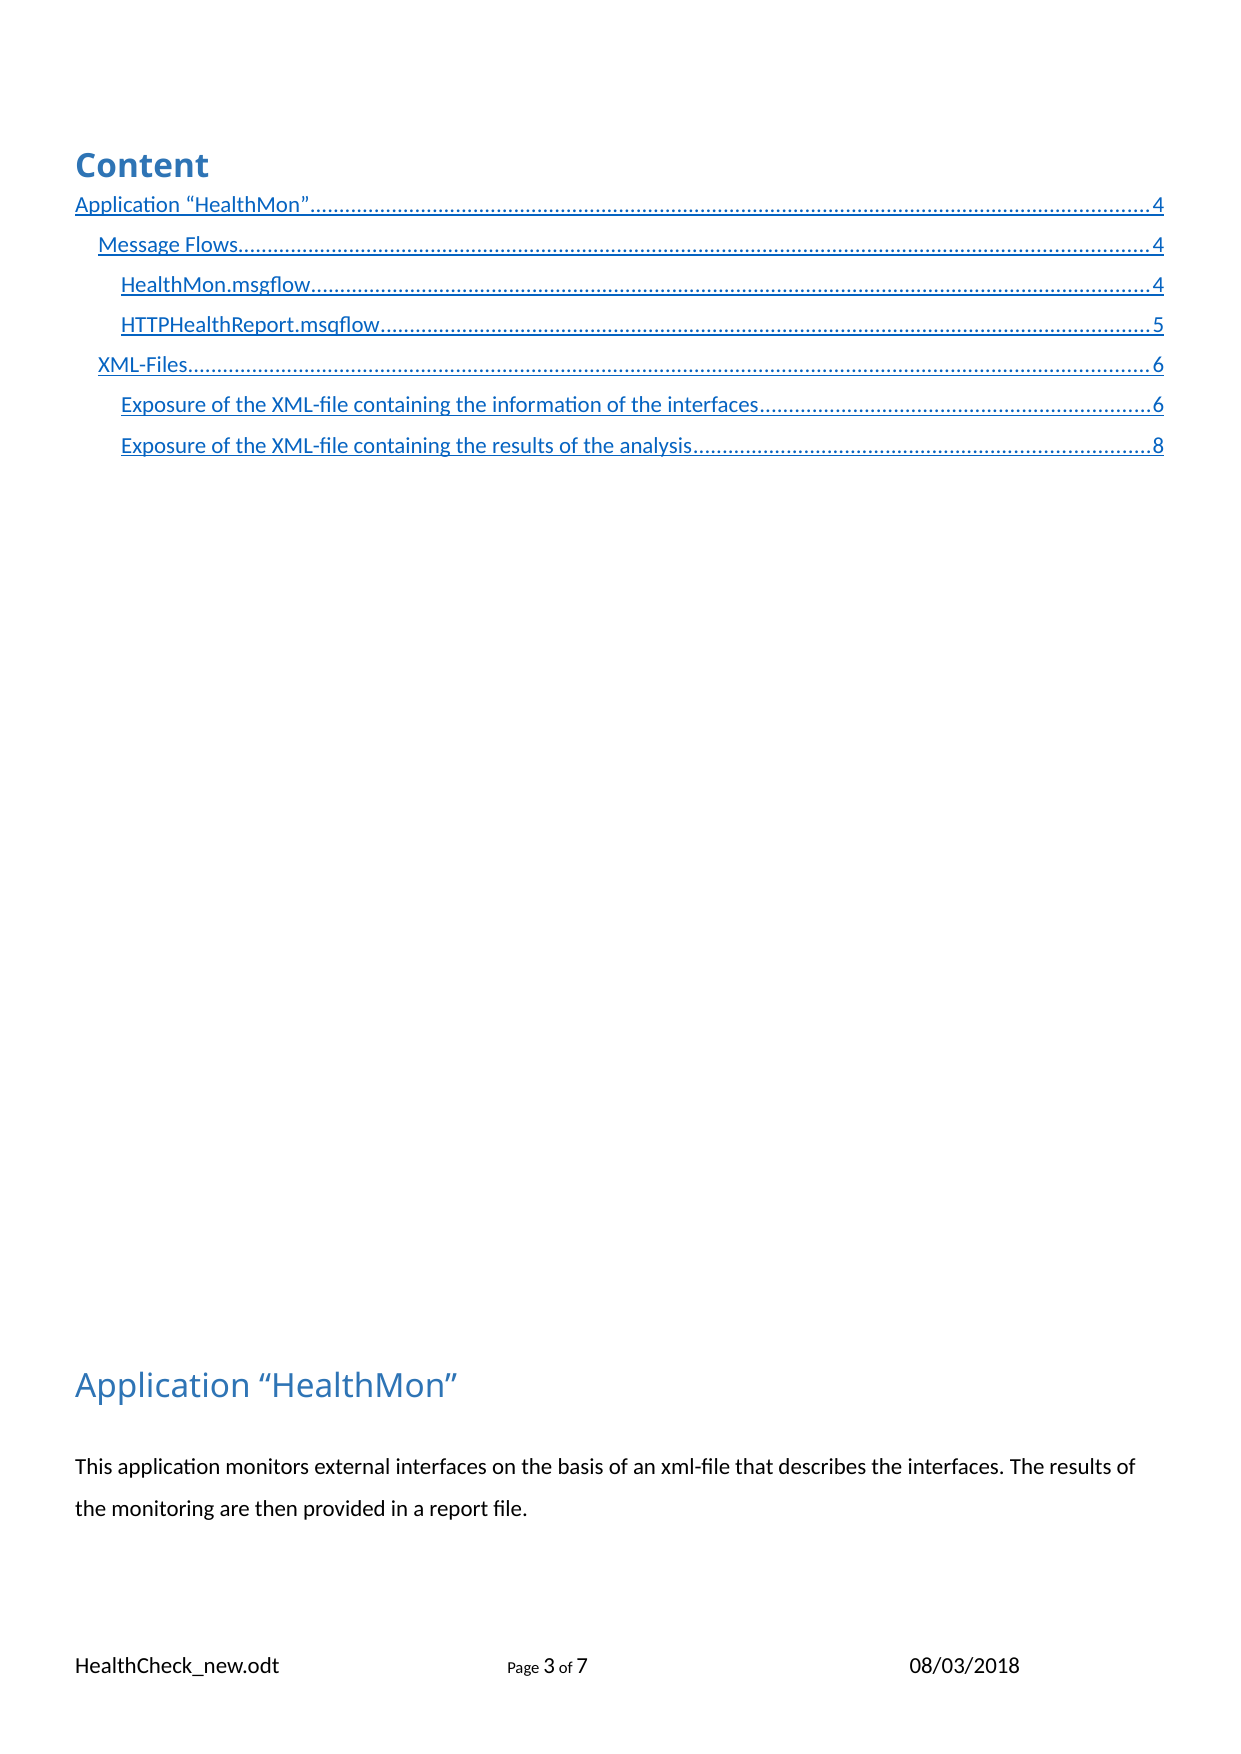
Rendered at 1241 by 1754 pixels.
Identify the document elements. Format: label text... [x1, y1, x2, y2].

subtitle Application “HealthMon” [75, 1362, 1165, 1407]
text Exposure of the XML-file containing the information of the interfaces 6 [121, 391, 1165, 419]
subtitle Content [75, 142, 1165, 187]
text This application monitors external interfaces on the basis of an xml-file that describes the interfaces. The results of the monitoring are then provided in a report file. [75, 1452, 1165, 1522]
text Exposure of the XML-file containing the results of the analysis 8 [121, 431, 1165, 459]
text Application “HealthMon” 4 [75, 190, 1165, 218]
text HealthMon.msgflow 4 [121, 270, 1165, 298]
text Message Flows 4 [98, 230, 1165, 258]
text XML-Files 6 [98, 351, 1165, 378]
text HTTPHealthReport.msqflow 5 [121, 310, 1165, 338]
